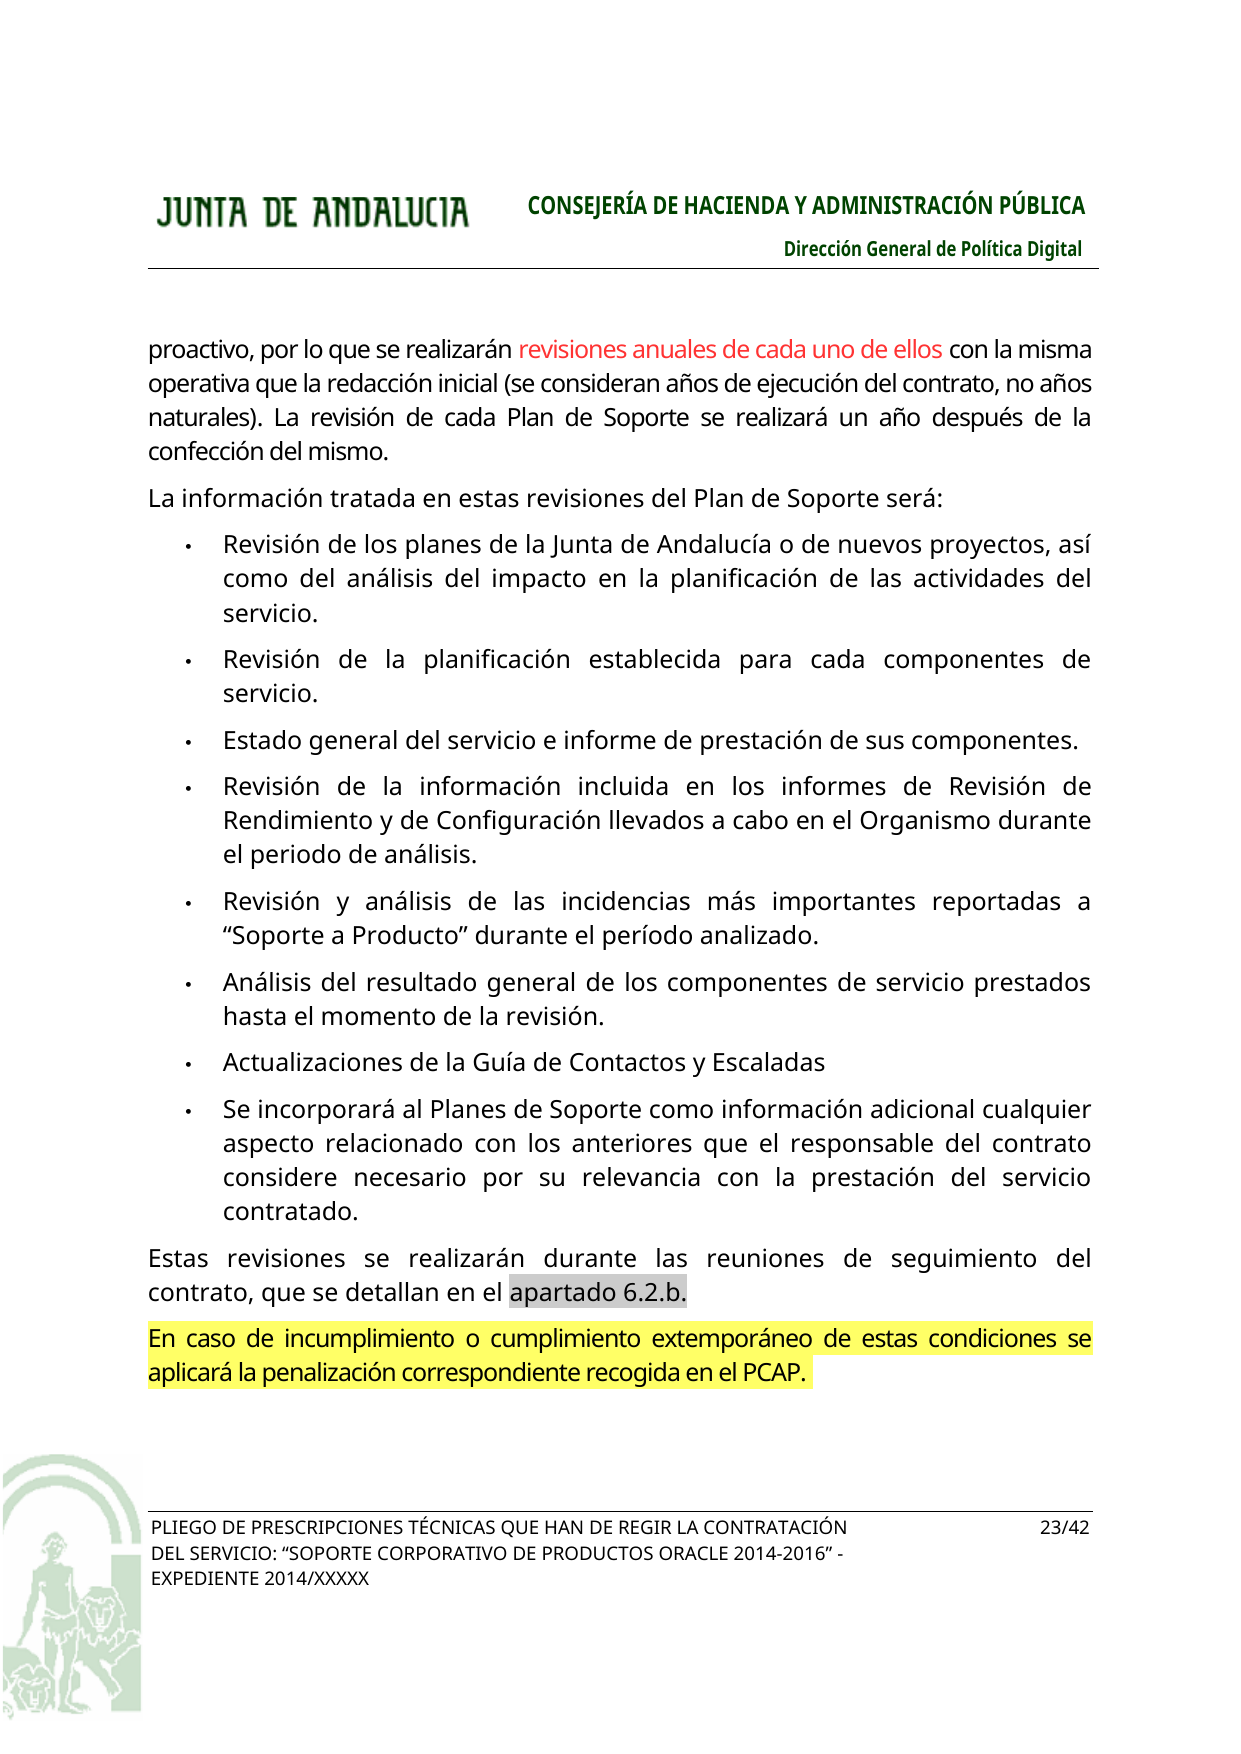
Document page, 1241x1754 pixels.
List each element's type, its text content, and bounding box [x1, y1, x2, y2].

list En caso de incumplimiento o cumplimiento extemporáneo de estas condiciones se aplicará la penalización correspondiente recogida en el PCAP. [148, 1321, 1093, 1389]
list Revisión de la planificación establecida para cada componentes de servicio. [185, 642, 1093, 710]
list proactivo, por lo que se realizarán revisiones anuales de cada uno de ellos con la misma operativa que la redacción inicial (se consideran años de ejecución del contrato, no años naturales). La revisión de cada Plan de Soporte se realizará un año después de la confección del mismo. [148, 332, 1093, 468]
picture [2, 1454, 144, 1722]
list Revisión de la información incluida en los informes de Revisión de Rendimiento y de Configuración llevados a cabo en el Organismo durante el periodo de análisis. [185, 769, 1093, 871]
list Se incorporará al Planes de Soporte como información adicional cualquier aspecto relacionado con los anteriores que el responsable del contrato considere necesario por su relevancia con la prestación del servicio contratado. [185, 1091, 1093, 1228]
list Revisión y análisis de las incidencias más importantes reportadas a “Soporte a Producto” durante el período analizado. [185, 884, 1093, 952]
list Análisis del resultado general de los componentes de servicio prestados hasta el momento de la revisión. [185, 964, 1093, 1032]
text La información tratada en estas revisiones del Plan de Soporte será: [148, 481, 1093, 514]
text Estas revisiones se realizarán durante las reuniones de seguimiento del contrato, que se detallan en el apartado 6.2.b. [148, 1240, 1093, 1308]
list Revisión de los planes de la Junta de Andalucía o de nuevos proyectos, así como del análisis del impacto en la planificación de las actividades del servicio. [185, 527, 1093, 629]
picture [156, 197, 471, 229]
list Estado general del servicio e informe de prestación de sus componentes. [185, 722, 1093, 756]
list Actualizaciones de la Guía de Contactos y Escaladas [185, 1045, 1093, 1079]
